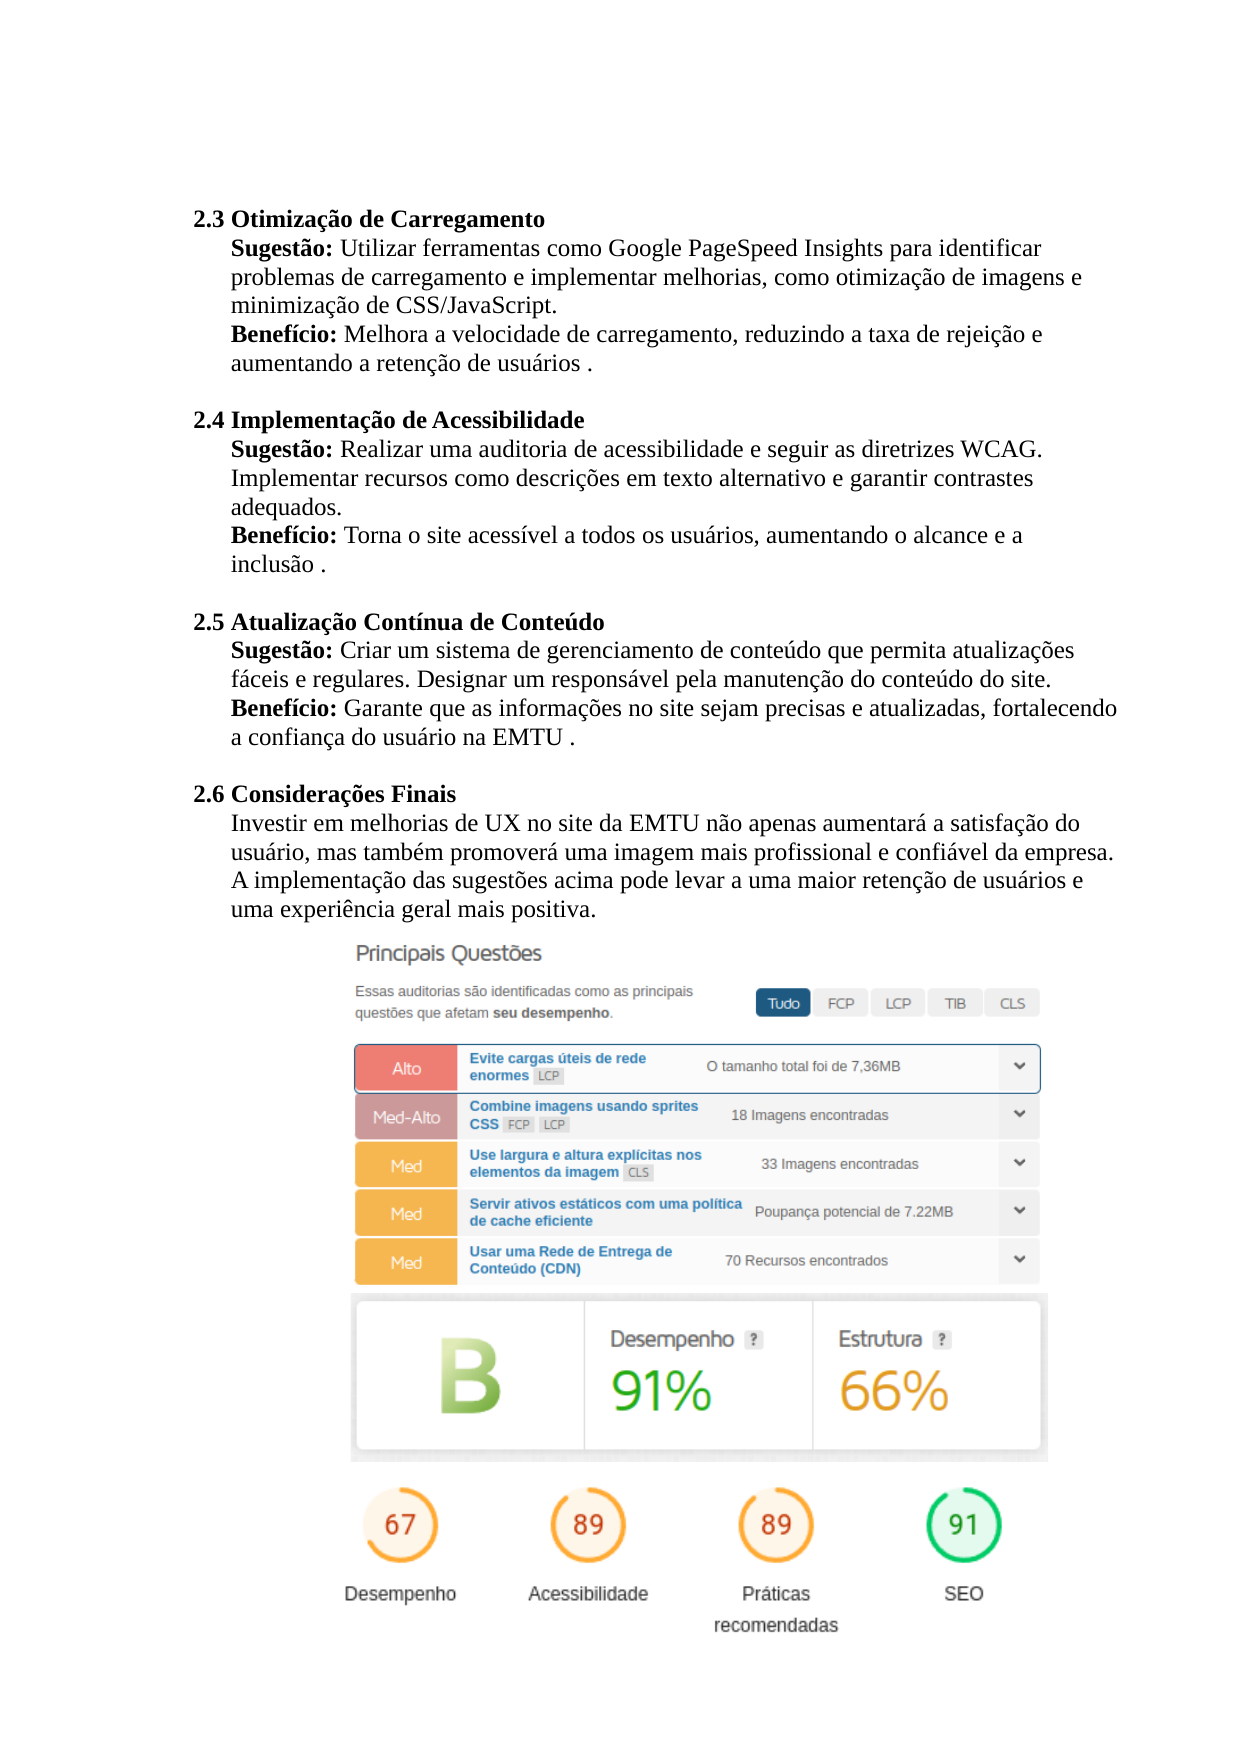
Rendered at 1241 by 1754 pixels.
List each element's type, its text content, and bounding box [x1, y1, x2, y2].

list Sugestão: Utilizar ferramentas como Google PageSpeed Insights para identificar problemas de carregamento e implementar melhorias, como otimização de imagens e minimização de CSS/JavaScript. [193, 233, 1122, 319]
list Considerações Finais [193, 779, 1122, 808]
list Sugestão: Criar um sistema de gerenciamento de conteúdo que permita atualizações fáceis e regulares. Designar um responsável pela manutenção do conteúdo do site. [193, 636, 1122, 693]
list Benefício: Garante que as informações no site sejam precisas e atualizadas, fortalecendo a confiança do usuário na EMTU . [193, 693, 1122, 751]
list Atualização Contínua de Conteúdo [193, 607, 1122, 636]
list Investir em melhorias de UX no site da EMTU não apenas aumentará a satisfação do usuário, mas também promoverá uma imagem mais profissional e confiável da empresa. A implementação das sugestões acima pode levar a uma maior retenção de usuários e uma experiência geral mais positiva. [193, 808, 1122, 923]
list Otimização de Carregamento [193, 204, 1122, 233]
picture [288, 936, 1049, 1640]
list Sugestão: Realizar uma auditoria de acessibilidade e seguir as diretrizes WCAG. Implementar recursos como descrições em texto alternativo e garantir contrastes adequados. [193, 434, 1122, 521]
list Benefício: Torna o site acessível a todos os usuários, aumentando o alcance e a inclusão . [193, 521, 1122, 578]
list Benefício: Melhora a velocidade de carregamento, reduzindo a taxa de rejeição e aumentando a retenção de usuários . [193, 319, 1122, 377]
list Implementação de Acessibilidade [193, 406, 1122, 434]
